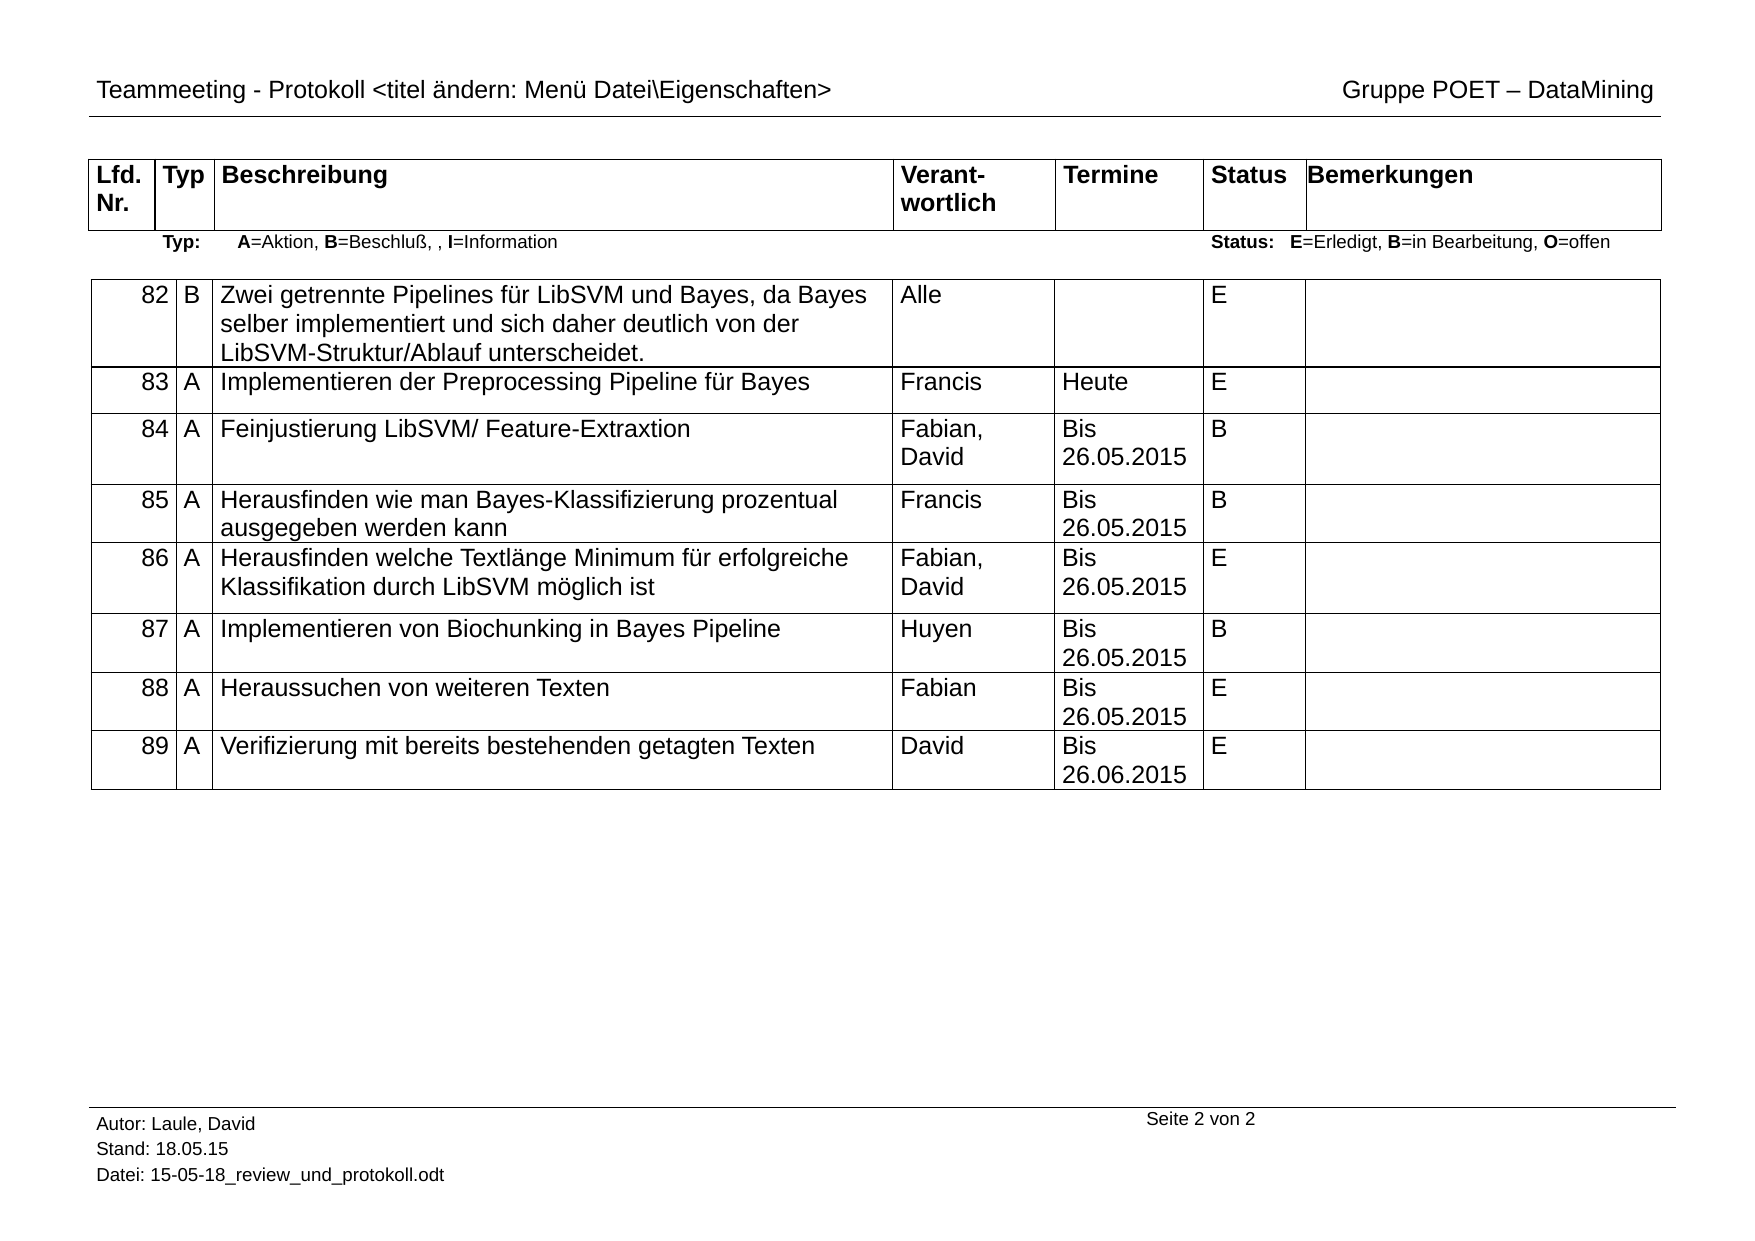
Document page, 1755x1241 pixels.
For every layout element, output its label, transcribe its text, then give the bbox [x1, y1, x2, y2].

table_cell A [177, 368, 212, 413]
table_cell Bis 26.05.2015 [1055, 673, 1203, 730]
table_cell E [1204, 368, 1305, 413]
table_cell Fabian [893, 673, 1054, 730]
table_cell E [1204, 673, 1305, 730]
table_cell [1306, 485, 1660, 542]
table_cell 83 [92, 368, 176, 413]
table_cell Herausfinden welche Textlänge Minimum für erfolgreiche Klassifikation durch LibSVM möglich ist [213, 543, 892, 613]
table_cell [1306, 368, 1660, 413]
table_cell 82 [92, 280, 176, 366]
table_cell [1306, 543, 1660, 613]
table_cell [1306, 280, 1660, 366]
table_cell E [1204, 731, 1305, 789]
table_cell Bis 26.05.2015 [1055, 414, 1203, 484]
table_cell B [1204, 614, 1305, 672]
table_cell E [1204, 280, 1305, 366]
table_cell [1055, 280, 1203, 366]
table_cell Zwei getrennte Pipelines für LibSVM und Bayes, da Bayes selber implementiert und sich daher deutlich von der LibSVM-Struktur/Ablauf unterscheidet. [213, 280, 892, 366]
table_cell [1306, 614, 1660, 672]
table_cell A [177, 614, 212, 672]
table_cell Francis [893, 485, 1054, 542]
table_cell A [177, 673, 212, 730]
table_cell A [177, 485, 212, 542]
table_cell Fabian, David [893, 543, 1054, 613]
table_cell [1306, 731, 1660, 789]
table_cell A [177, 414, 212, 484]
table_cell Bis 26.05.2015 [1055, 485, 1203, 542]
table_cell B [1204, 485, 1305, 542]
table_cell Alle [893, 280, 1054, 366]
table_cell Implementieren der Preprocessing Pipeline für Bayes [213, 368, 892, 413]
table_cell 88 [92, 673, 176, 730]
table_cell [1306, 414, 1660, 484]
table_cell A [177, 731, 212, 789]
table_cell 87 [92, 614, 176, 672]
table_cell E [1204, 543, 1305, 613]
table_cell Feinjustierung LibSVM/ Feature-Extraxtion [213, 414, 892, 484]
table_cell Bis 26.05.2015 [1055, 543, 1203, 613]
table_cell Implementieren von Biochunking in Bayes Pipeline [213, 614, 892, 672]
table_cell 85 [92, 485, 176, 542]
table_cell B [177, 280, 212, 366]
table_cell Bis 26.06.2015 [1055, 731, 1203, 789]
table_cell 89 [92, 731, 176, 789]
table_cell B [1204, 414, 1305, 484]
table_cell Fabian, David [893, 414, 1054, 484]
table_cell Herausfinden wie man Bayes-Klassifizierung prozentual ausgegeben werden kann [213, 485, 892, 542]
table_cell Francis [893, 368, 1054, 413]
table_cell Heute [1055, 368, 1203, 413]
table_cell David [893, 731, 1054, 789]
table_cell Verifizierung mit bereits bestehenden getagten Texten [213, 731, 892, 789]
table_cell Heraussuchen von weiteren Texten [213, 673, 892, 730]
table_cell 84 [92, 414, 176, 484]
table_cell Bis 26.05.2015 [1055, 614, 1203, 672]
table_cell Huyen [893, 614, 1054, 672]
table_cell 86 [92, 543, 176, 613]
table_cell [1306, 673, 1660, 730]
table_cell A [177, 543, 212, 613]
